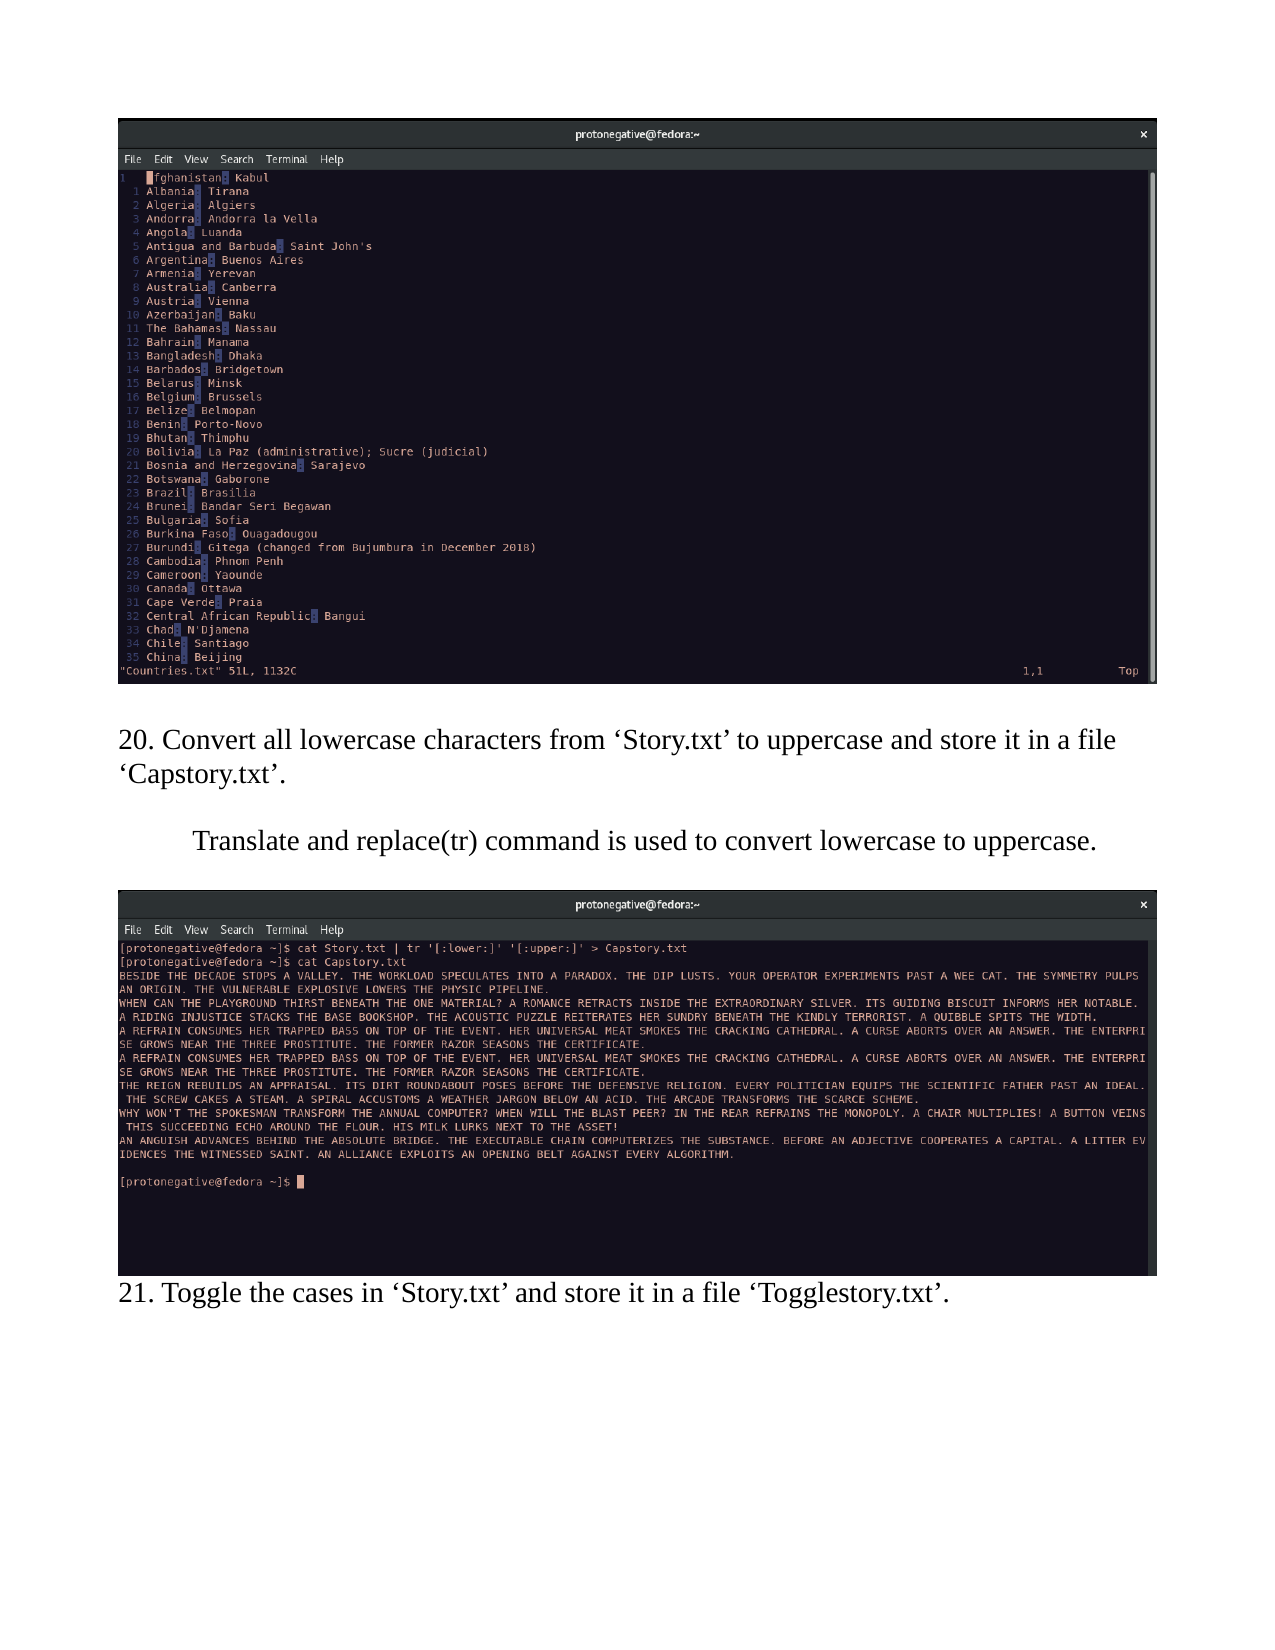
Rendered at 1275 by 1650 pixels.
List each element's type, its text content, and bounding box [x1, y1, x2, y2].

text 20. Convert all lowercase characters from ‘Story.txt’ to uppercase and store it in a file [118, 722, 1157, 756]
text ‘Capstory.txt’. [118, 756, 1157, 789]
picture [118, 118, 1157, 684]
picture [118, 890, 1157, 1276]
text 21. Toggle the cases in ‘Story.txt’ and store it in a file ‘Togglestory.txt’. [118, 1276, 1157, 1309]
text Translate and replace(tr) command is used to convert lowercase to uppercase. [118, 823, 1157, 856]
